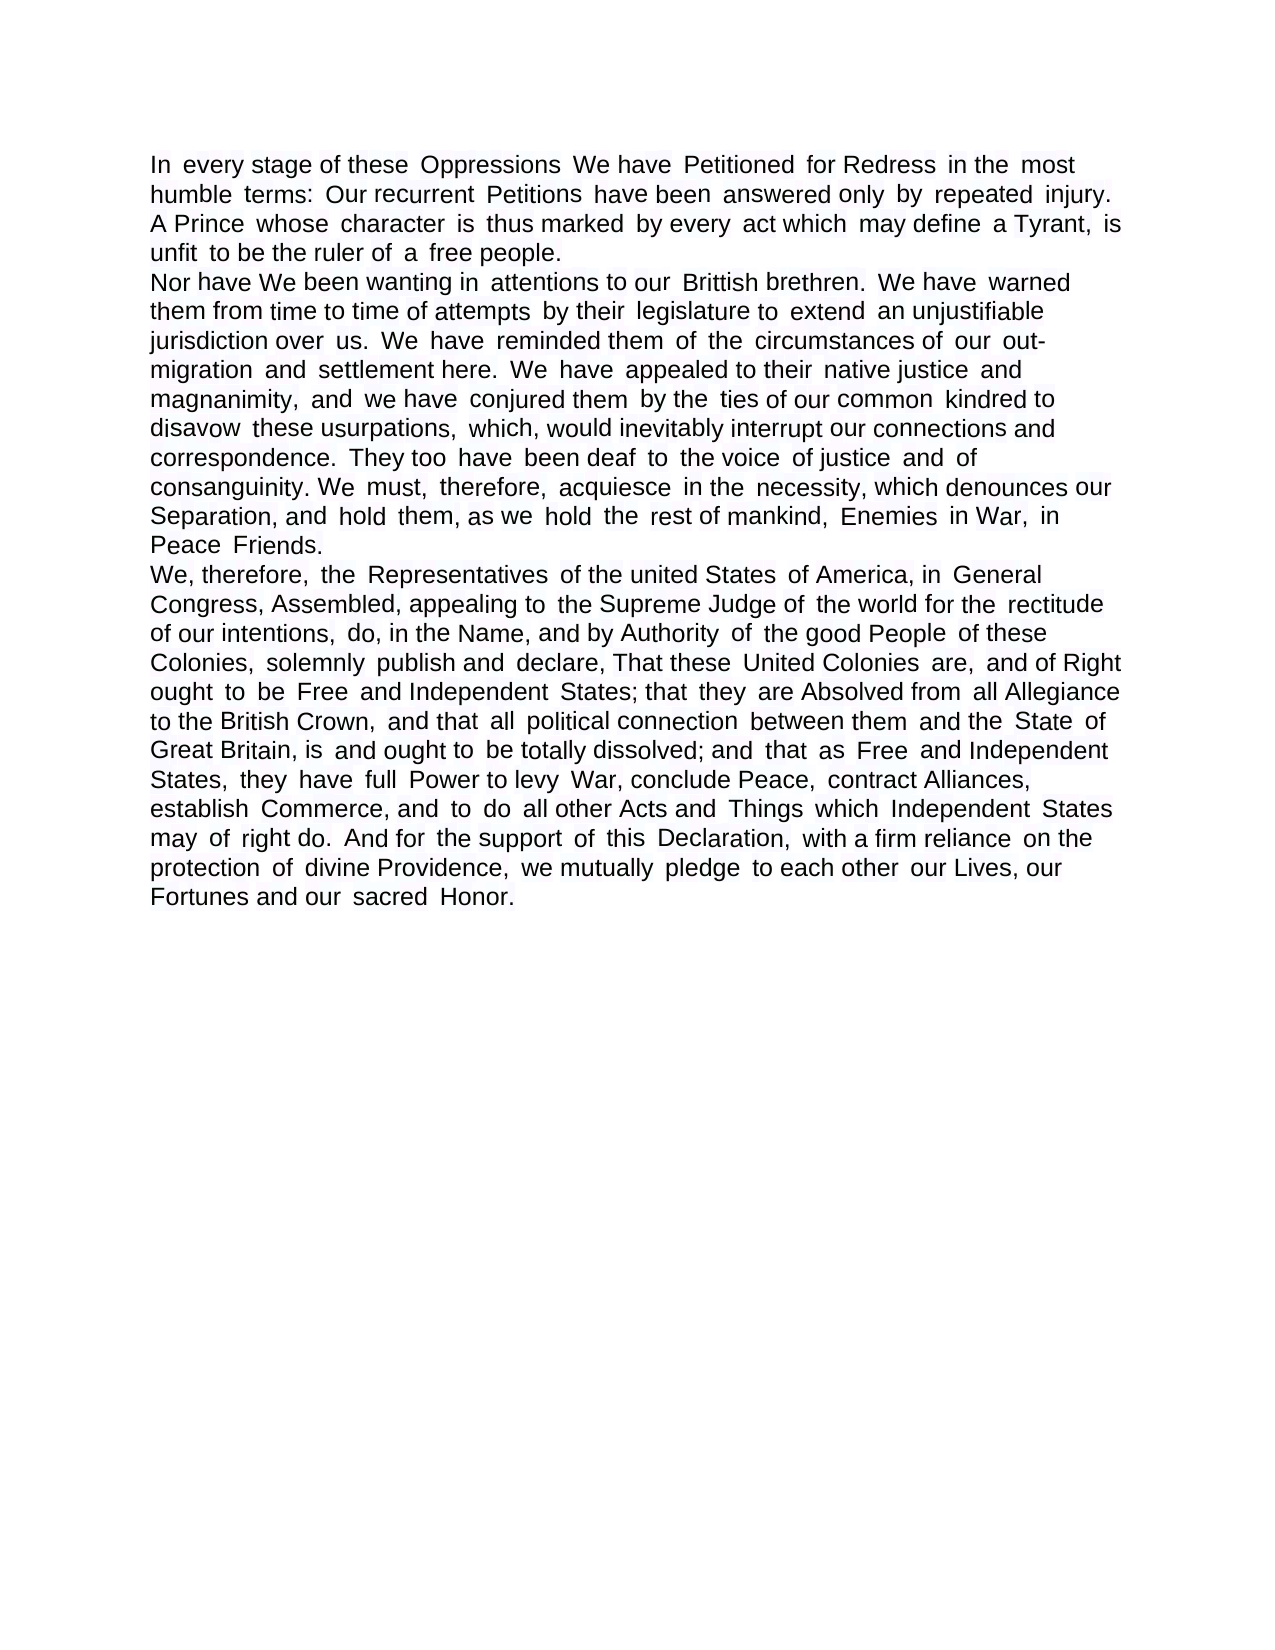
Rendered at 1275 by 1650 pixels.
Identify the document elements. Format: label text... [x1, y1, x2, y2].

text In every stage of these Oppressions We have Petitioned for Redress in the most humble terms: Our recurrent Petitions have been answered only by repeated injury. A Prince whose character is thus marked by every act which may define a Tyrant, is unfit to be the ruler of a free people. [150, 150, 1125, 267]
text We, therefore, the Representatives of the united States of America, in General Congress, Assembled, appealing to the Supreme Judge of the world for the rectitude of our intentions, do, in the Name, and by Authority of the good People of these Colonies, solemnly publish and declare, That these United Colonies are, and of Right ought to be Free and Independent States; that they are Absolved from all Allegiance to the British Crown, and that all political connection between them and the State of Great Britain, is and ought to be totally dissolved; and that as Free and Independent States, they have full Power to levy War, conclude Peace, contract Alliances, establish Commerce, and to do all other Acts and Things which Independent States may of right do. And for the support of this Declaration, with a firm reliance on the protection of divine Providence, we mutually pledge to each other our Lives, our Fortunes and our sacred Honor. [150, 560, 1125, 911]
text Nor have We been wanting in attentions to our Brittish brethren. We have warned them from time to time of attempts by their legislature to extend an unjustifiable jurisdiction over us. We have reminded them of the circumstances of our out-migration and settlement here. We have appealed to their native justice and magnanimity, and we have conjured them by the ties of our common kindred to disavow these usurpations, which, would inevitably interrupt our connections and correspondence. They too have been deaf to the voice of justice and of consanguinity. We must, therefore, acquiesce in the necessity, which denounces our Separation, and hold them, as we hold the rest of mankind, Enemies in War, in Peace Friends. [150, 267, 1125, 560]
